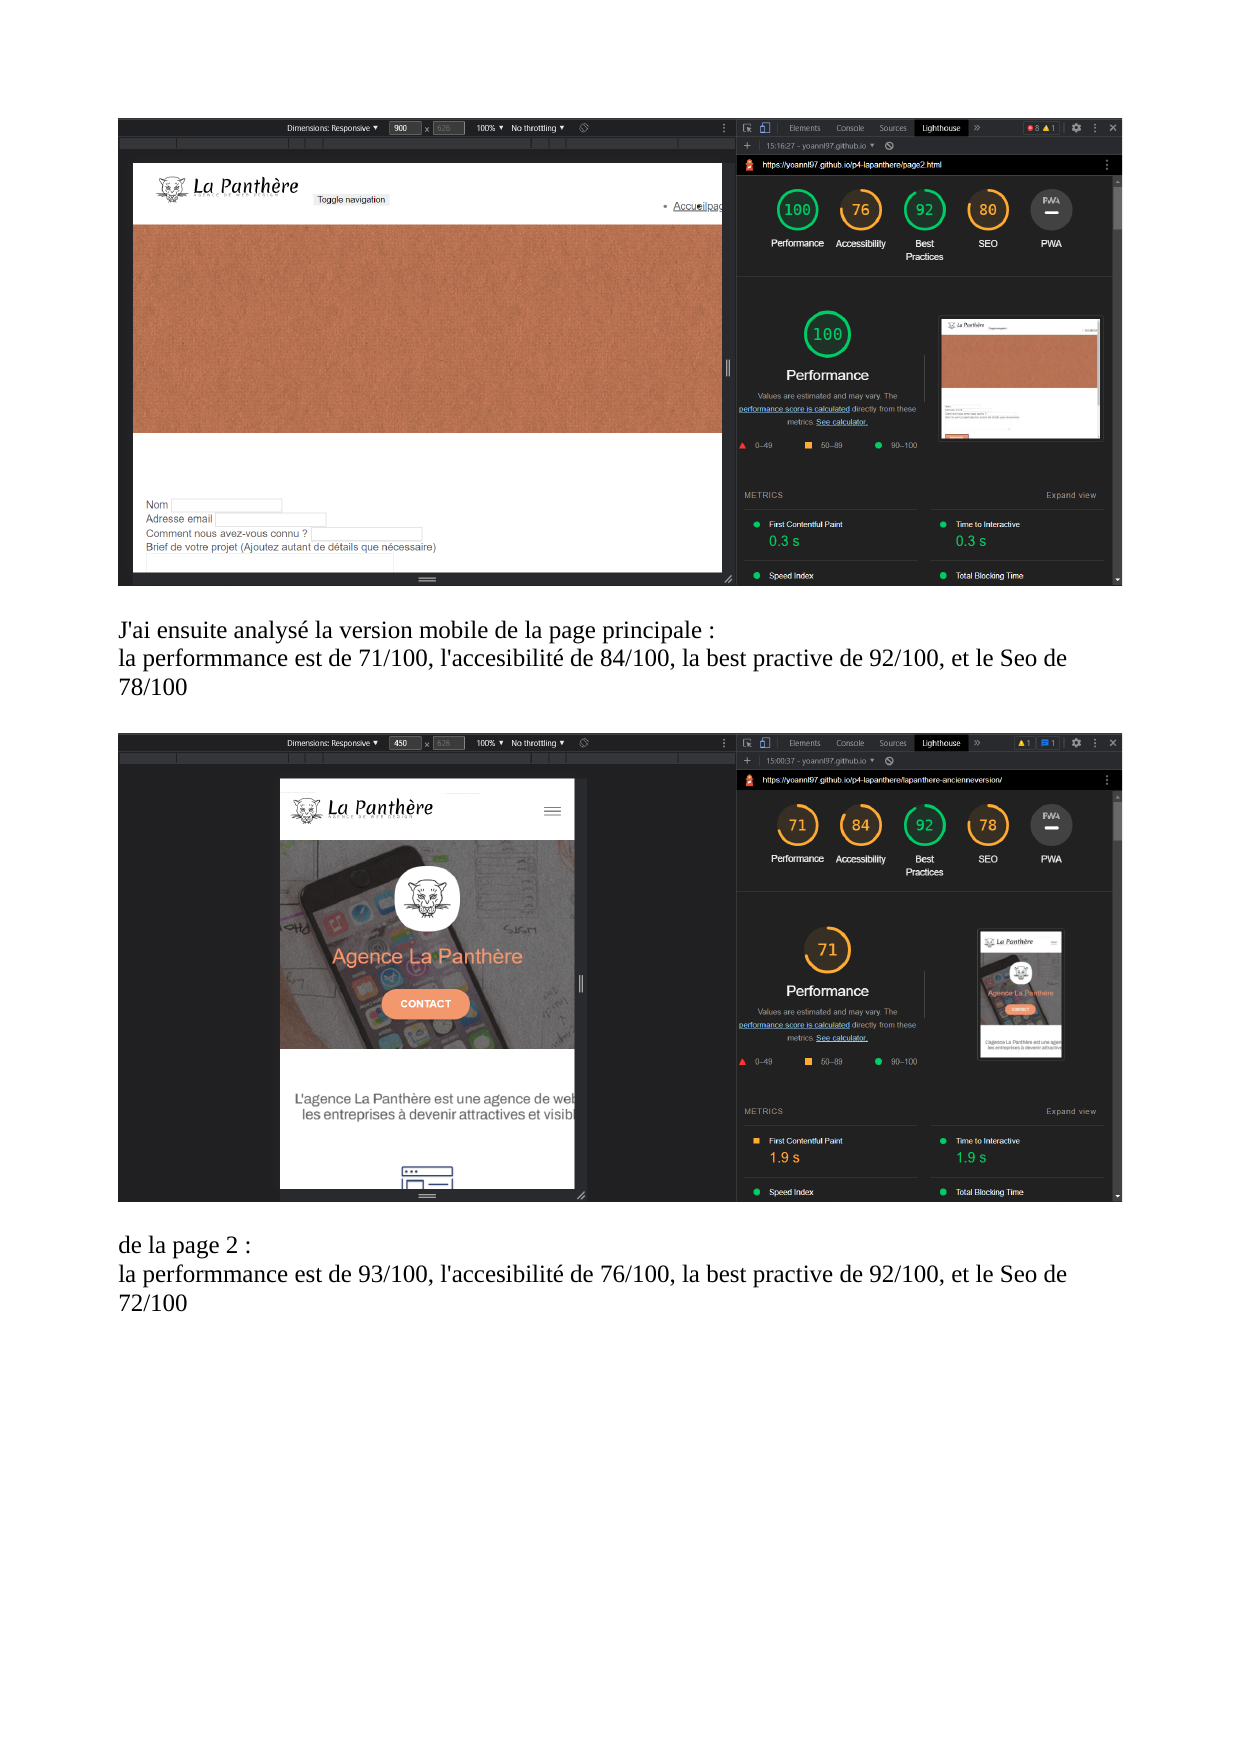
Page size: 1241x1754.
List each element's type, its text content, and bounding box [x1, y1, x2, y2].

text J'ai ensuite analysé la version mobile de la page principale : [118, 615, 1122, 643]
picture [118, 733, 1123, 1202]
text de la page 2 : [118, 1230, 1122, 1259]
picture [118, 118, 1123, 586]
text la performmance est de 93/100, l'accesibilité de 76/100, la best practive de 92/100, et le Seo de 72/100 [118, 1259, 1122, 1316]
text la performmance est de 71/100, l'accesibilité de 84/100, la best practive de 92/100, et le Seo de 78/100 [118, 643, 1122, 701]
